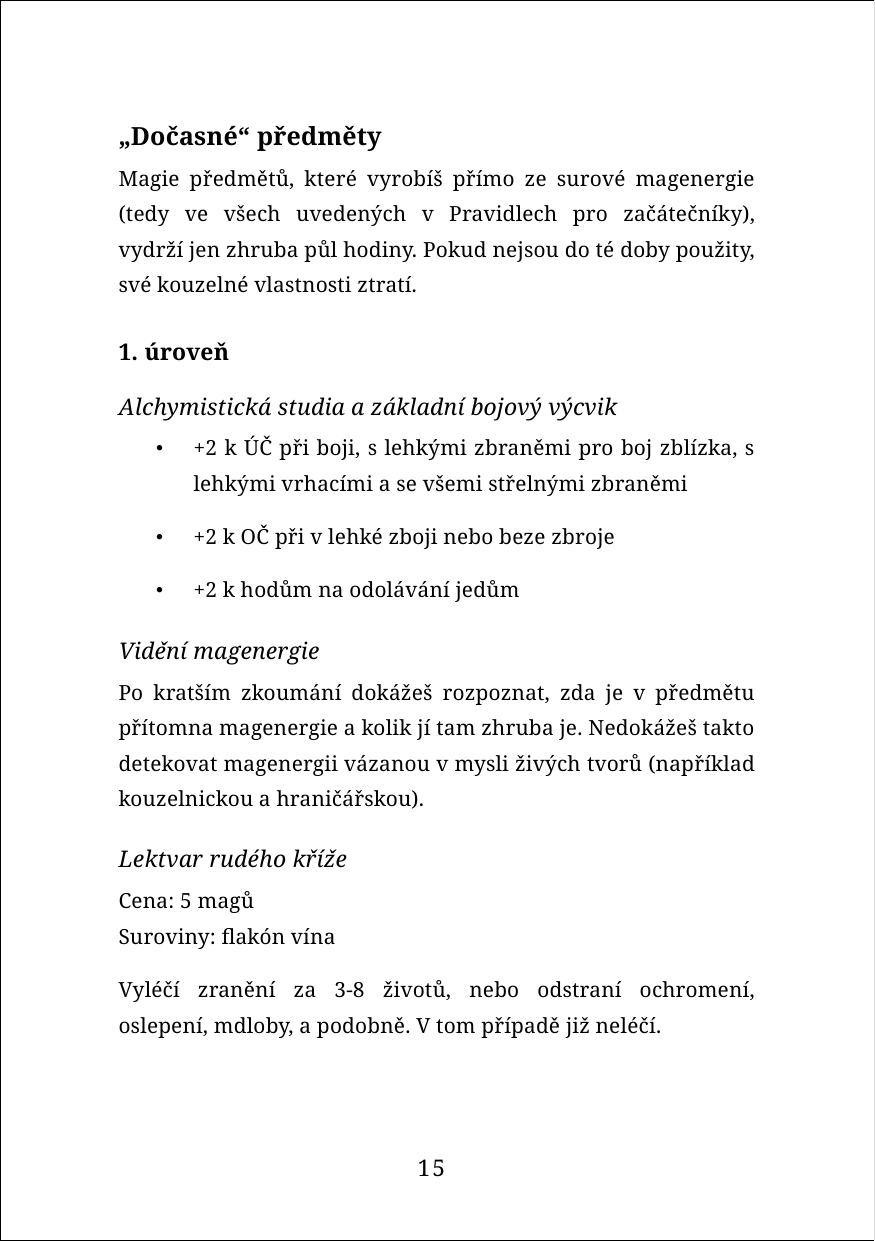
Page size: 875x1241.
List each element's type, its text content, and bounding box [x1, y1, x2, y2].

list +2 k OČ při v lehké zboji nebo beze zbroje [156, 522, 756, 551]
subtitle „Dočasné“ předměty [118, 118, 756, 152]
subtitle Alchymistická studia a základní bojový výcvik [118, 391, 756, 422]
text Magie předmětů, které vyrobíš přímo ze surové magenergie (tedy ve všech uvedených v Pravidlech pro začátečníky), vydrží jen zhruba půl hodiny. Pokud nejsou do té doby použity, své kouzelné vlastnosti ztratí. [118, 164, 756, 299]
text Vyléčí zranění za 3-8 životů, nebo odstraní ochromení, oslepení, mdloby, a podobně. V tom případě již neléčí. [118, 975, 756, 1039]
text Cena: 5 magů Suroviny: flakón vína [118, 886, 756, 950]
text Po kratším zkoumání dokážeš rozpoznat, zda je v předmětu přítomna magenergie a kolik jí tam zhruba je. Nedokážeš takto detekovat magenergii vázanou v mysli živých tvorů (například kouzelnickou a hraničářskou). [118, 678, 756, 813]
subtitle Lektvar rudého kříže [118, 843, 756, 875]
list +2 k ÚČ při boji, s lehkými zbraněmi pro boj zblízka, s lehkými vrhacími a se všemi střelnými zbraněmi [156, 433, 756, 497]
list +2 k hodům na odolávání jedům [156, 576, 756, 604]
subtitle Vidění magenergie [118, 635, 756, 666]
subtitle 1. úroveň [118, 336, 756, 367]
